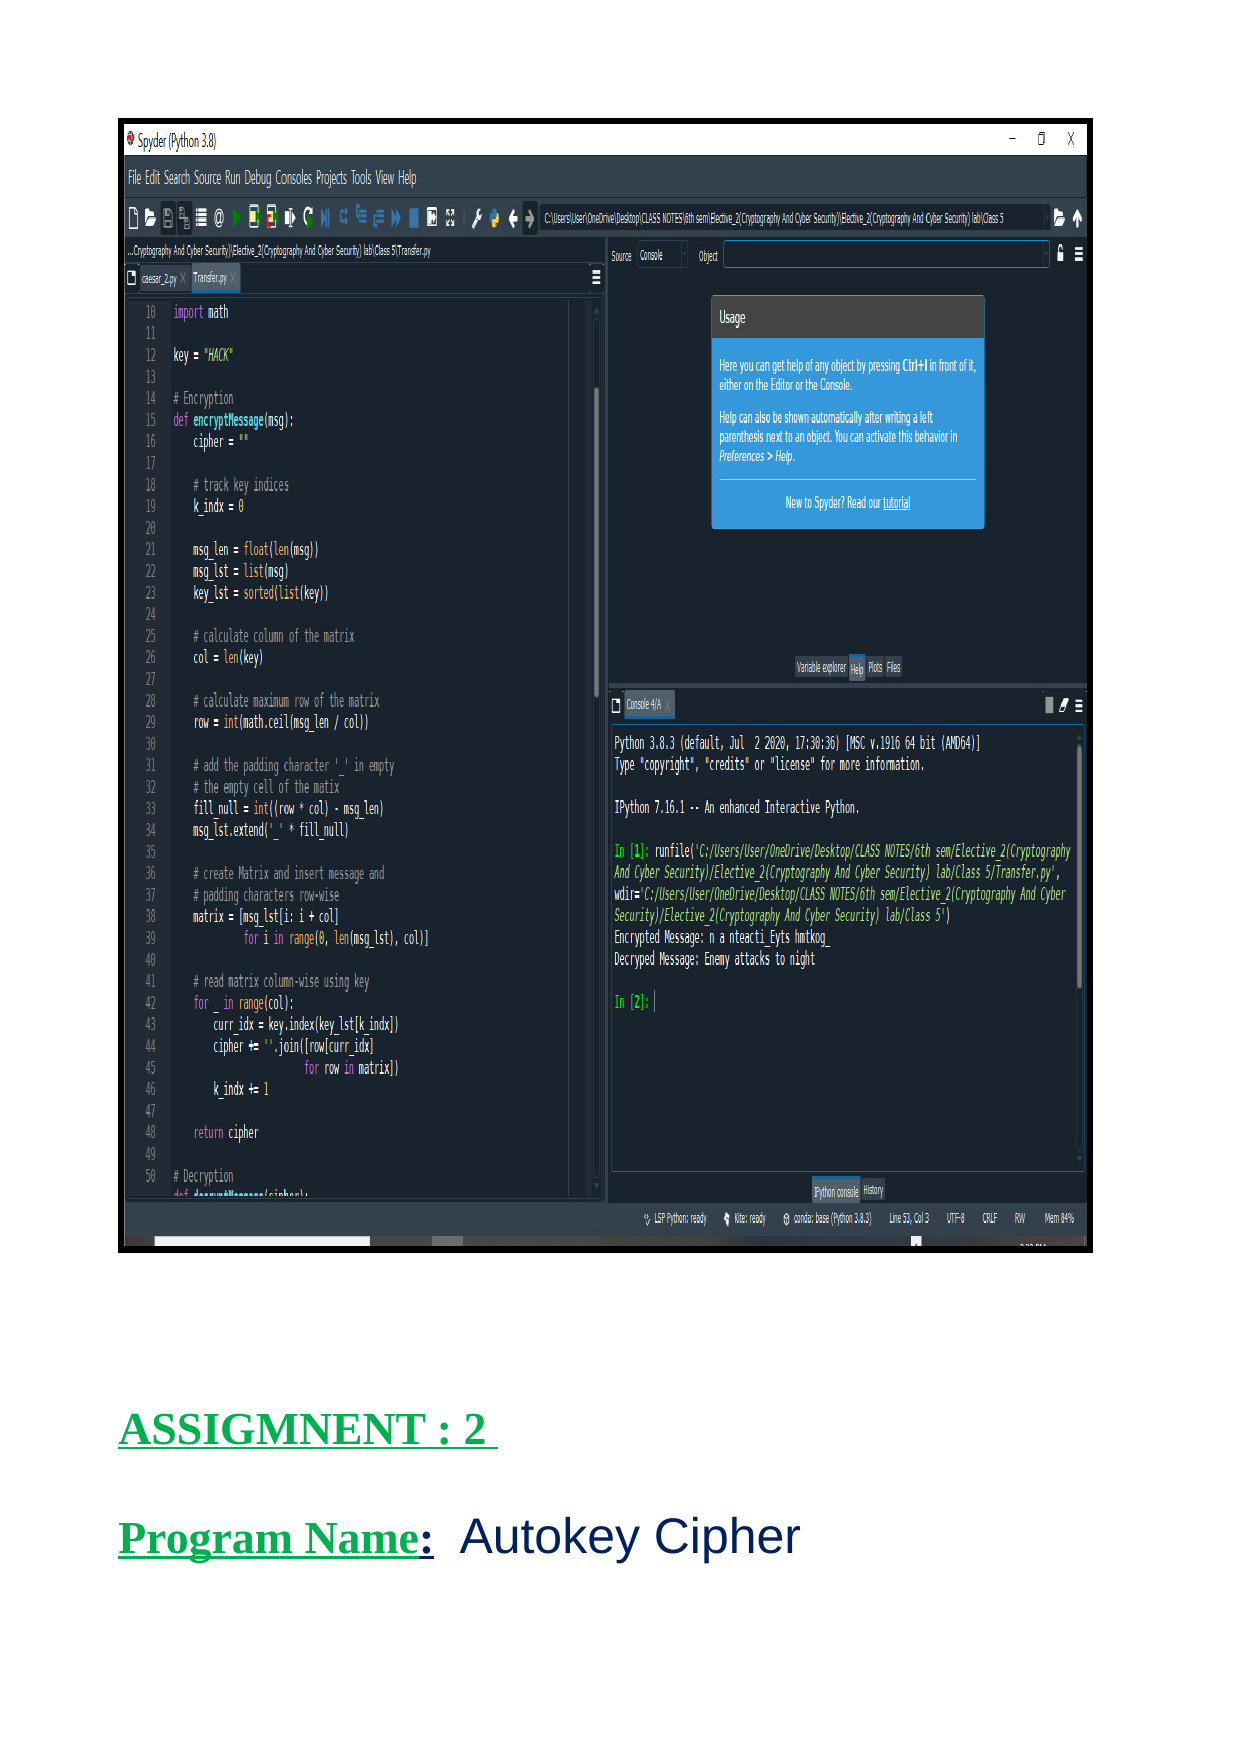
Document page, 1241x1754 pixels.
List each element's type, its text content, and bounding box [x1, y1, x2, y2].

text Program Name: Autokey Cipher [118, 1507, 1122, 1564]
picture [124, 124, 1087, 1246]
text ASSIGMNENT : 2 [118, 1401, 1122, 1454]
